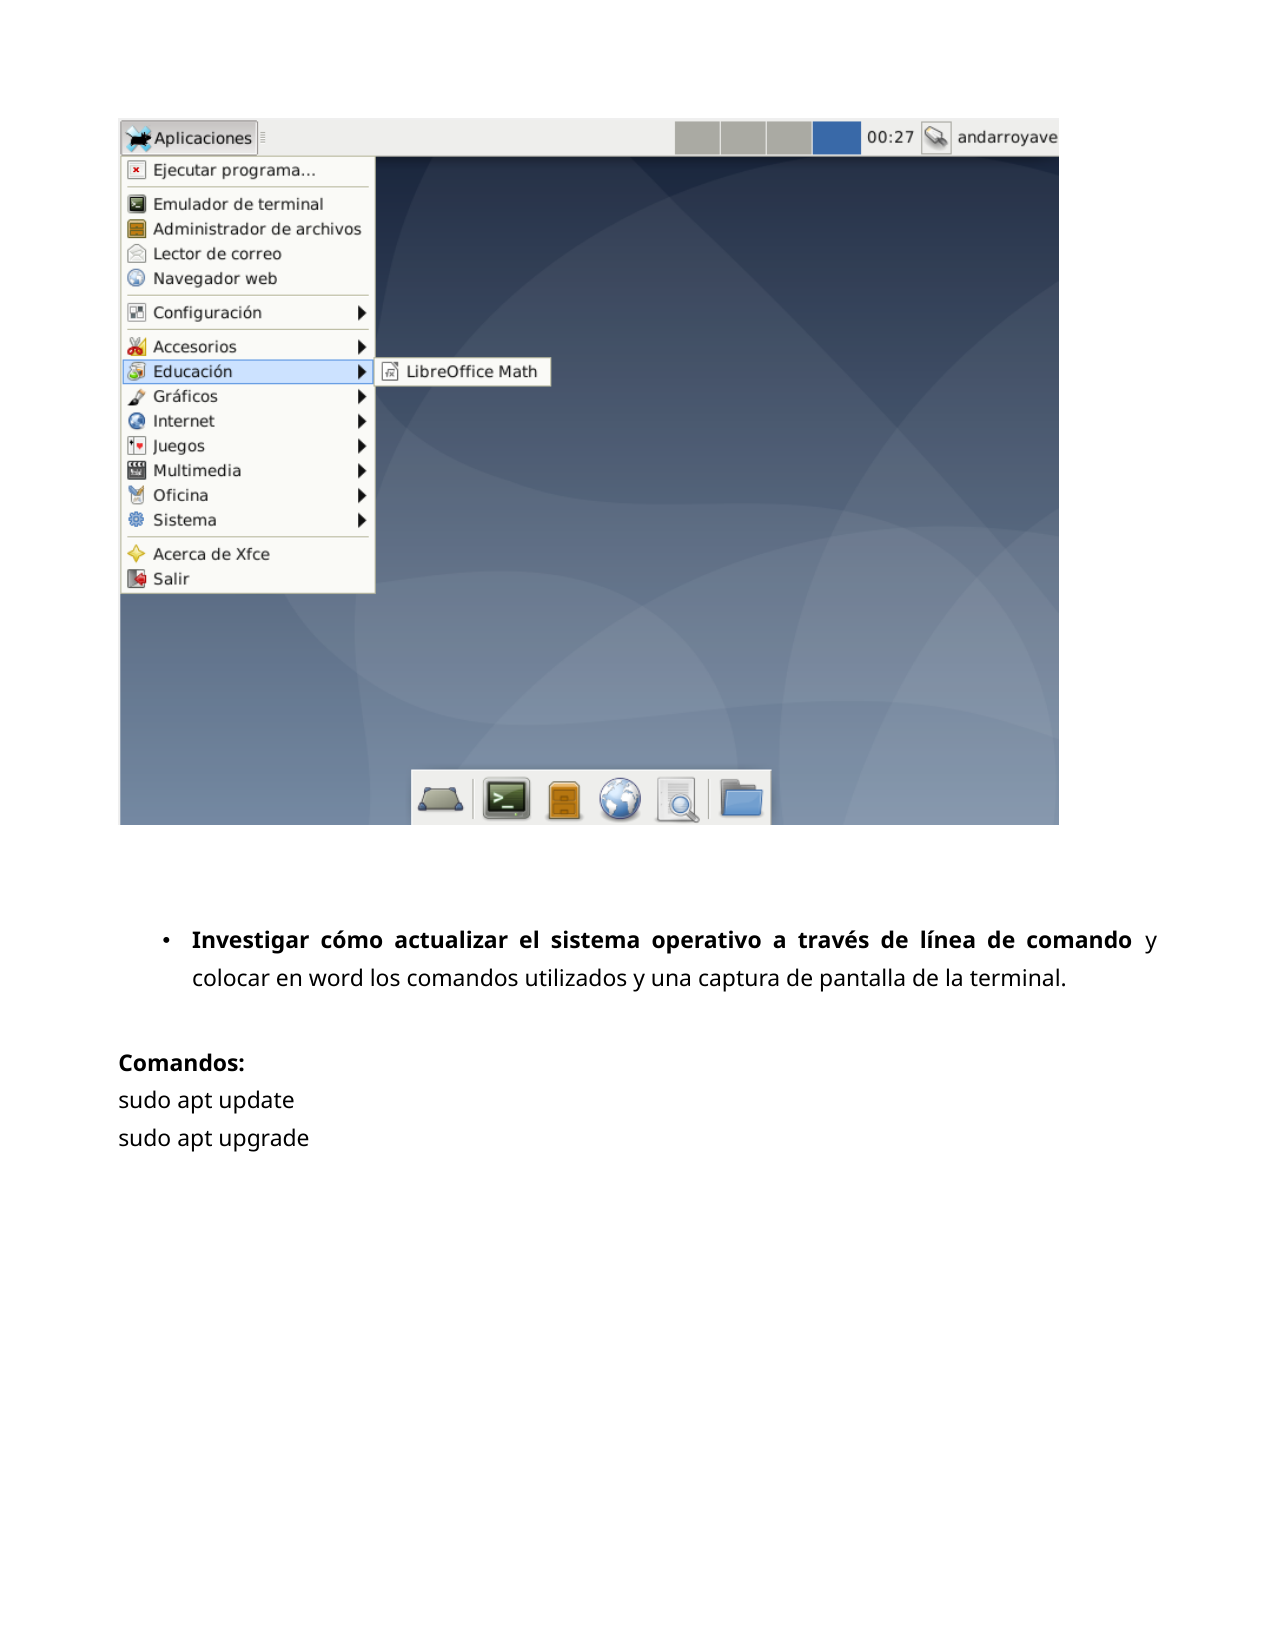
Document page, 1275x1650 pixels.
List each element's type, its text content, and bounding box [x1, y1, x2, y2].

text sudo apt update [118, 1084, 1157, 1116]
text sudo apt upgrade [118, 1122, 1157, 1153]
list Investigar cómo actualizar el sistema operativo a través de línea de comando y colocar en word los comandos utilizados y una captura de pantalla de la terminal. [162, 924, 1157, 993]
text Comandos: [118, 1047, 1157, 1078]
picture [118, 118, 1059, 825]
